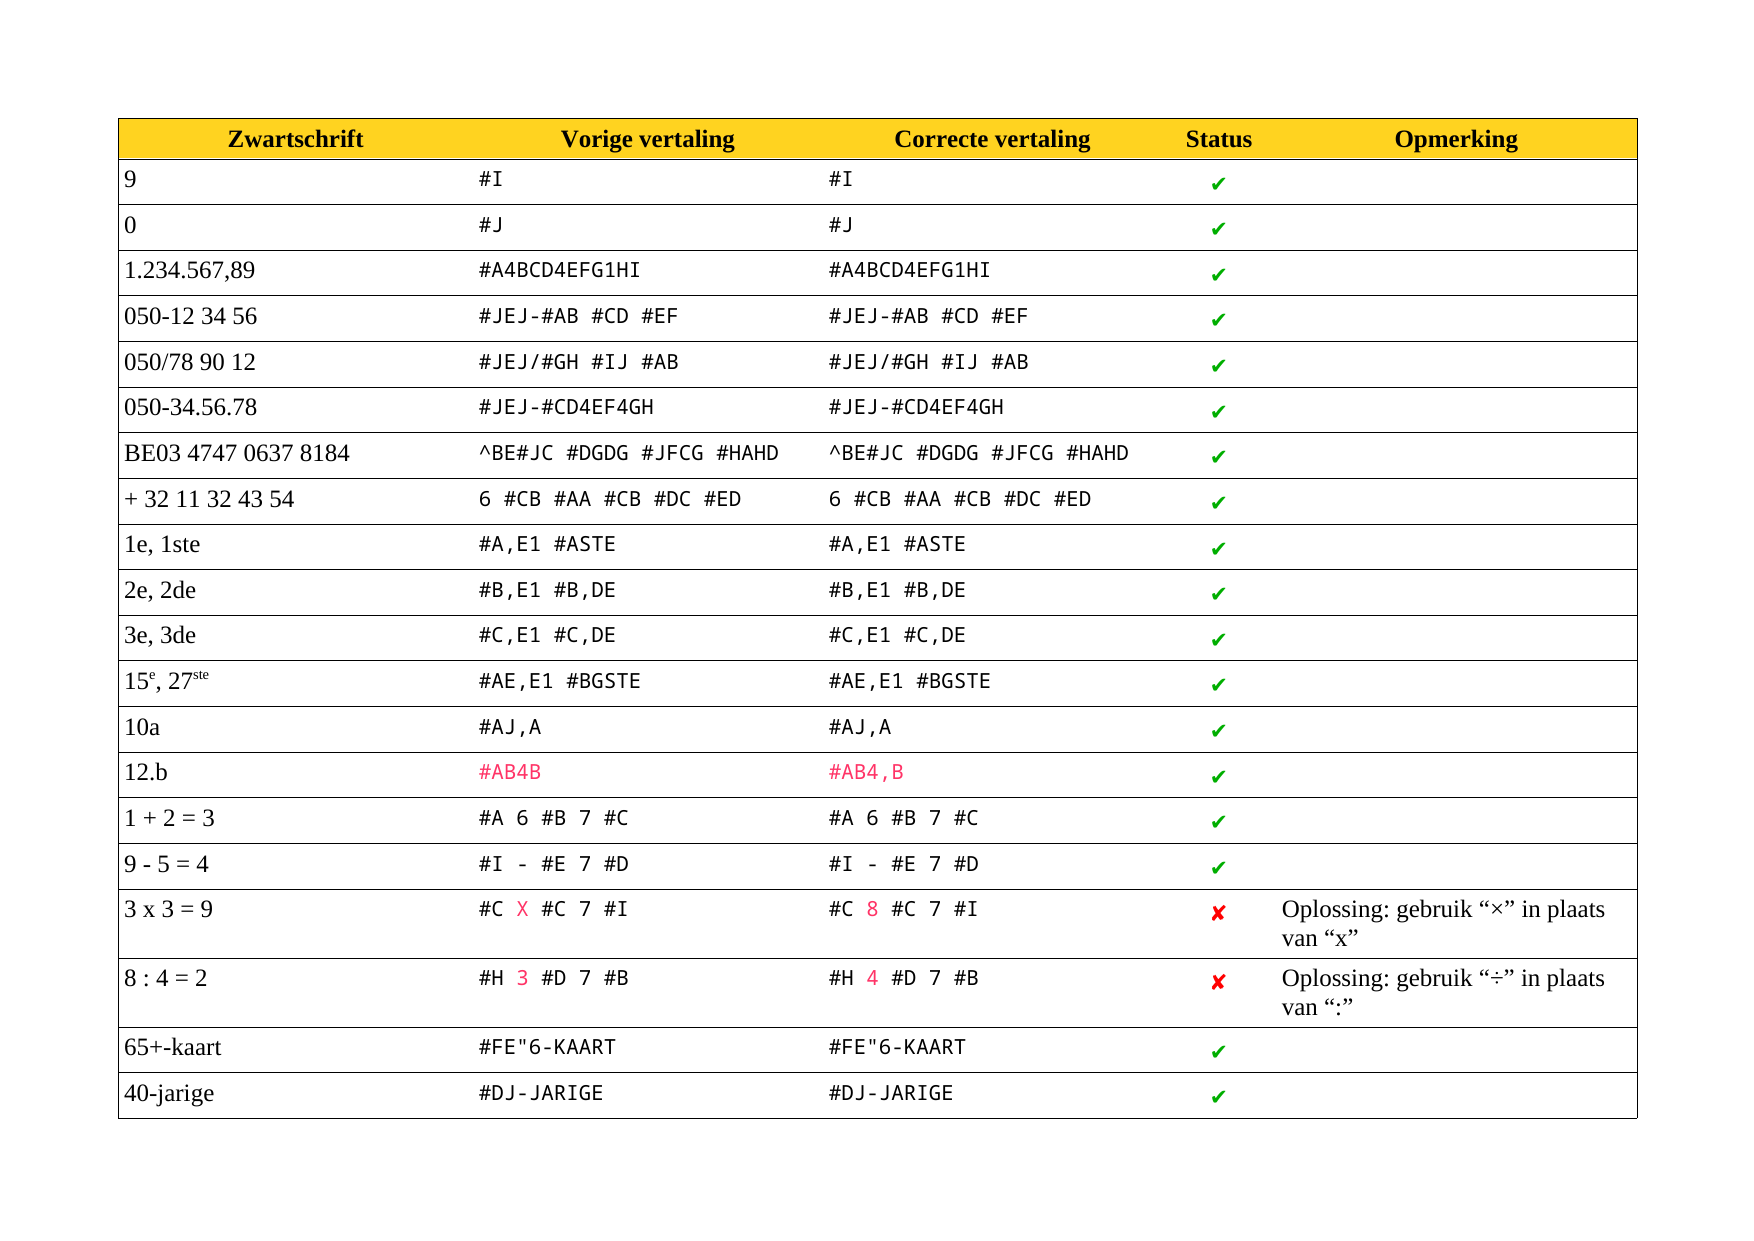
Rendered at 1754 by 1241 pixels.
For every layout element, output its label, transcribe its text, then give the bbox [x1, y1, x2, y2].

table_cell ^BE#JC #DGDG #JFCG #HAHD [473, 433, 823, 478]
table_cell #AB4,B [823, 753, 1162, 797]
table_cell 1.234.567,89 [119, 251, 473, 295]
table_cell 3e, 3de [119, 616, 473, 660]
table_cell BE03 4747 0637 8184 [119, 433, 473, 478]
table_cell #C,E1 #C,DE [473, 616, 823, 660]
table_cell ✔ [1162, 342, 1276, 387]
table_cell ✔ [1162, 753, 1276, 797]
table_cell 050-12 34 56 [119, 296, 473, 341]
table_header Opmerking [1276, 119, 1637, 158]
table_cell #C X #C 7 #I [473, 890, 823, 957]
table_header Status [1162, 119, 1276, 158]
table_cell Oplossing: gebruik “÷” in plaats van “:” [1276, 959, 1637, 1027]
table_cell [1276, 525, 1637, 569]
table_cell #H 3 #D 7 #B [473, 959, 823, 1027]
table_cell #AJ,A [823, 707, 1162, 752]
table_cell 9 [119, 160, 473, 204]
table_cell [1276, 707, 1637, 752]
table_cell 12.b [119, 753, 473, 797]
table_cell #I [473, 160, 823, 204]
table_cell ✔ [1162, 160, 1276, 204]
table_cell [1276, 479, 1637, 523]
table_cell [1276, 753, 1637, 797]
table_cell [1276, 251, 1637, 295]
table_cell ✔ [1162, 525, 1276, 569]
table_cell #B,E1 #B,DE [823, 570, 1162, 615]
table_cell 0 [119, 205, 473, 250]
table_cell #JEJ-#AB #CD #EF [823, 296, 1162, 341]
table_cell 10a [119, 707, 473, 752]
table_cell 65+-kaart [119, 1028, 473, 1072]
table_cell 9 - 5 = 4 [119, 844, 473, 888]
table_cell #C,E1 #C,DE [823, 616, 1162, 660]
table_header Vorige vertaling [473, 119, 823, 158]
table_header Zwartschrift [119, 119, 473, 158]
table_cell [1276, 1073, 1637, 1118]
table_cell 2e, 2de [119, 570, 473, 615]
table_cell #I [823, 160, 1162, 204]
table_cell #JEJ/#GH #IJ #AB [823, 342, 1162, 387]
table_cell ✔ [1162, 479, 1276, 523]
table_cell #A,E1 #ASTE [473, 525, 823, 569]
table_cell #DJ-JARIGE [823, 1073, 1162, 1118]
table_cell 40-jarige [119, 1073, 473, 1118]
table_cell #JEJ/#GH #IJ #AB [473, 342, 823, 387]
table_cell ✔ [1162, 1028, 1276, 1072]
table_header Correcte vertaling [823, 119, 1162, 158]
table_cell #A,E1 #ASTE [823, 525, 1162, 569]
table_cell #I - #E 7 #D [823, 844, 1162, 888]
table_cell [1276, 433, 1637, 478]
table_cell #J [823, 205, 1162, 250]
table_cell #JEJ-#CD4EF4GH [473, 388, 823, 432]
table_cell [1276, 388, 1637, 432]
table_cell 050-34.56.78 [119, 388, 473, 432]
table_cell #J [473, 205, 823, 250]
table_cell #B,E1 #B,DE [473, 570, 823, 615]
table_cell 8 : 4 = 2 [119, 959, 473, 1027]
table_cell 1e, 1ste [119, 525, 473, 569]
table_cell 6 #CB #AA #CB #DC #ED [473, 479, 823, 523]
table_cell 050/78 90 12 [119, 342, 473, 387]
table_cell #DJ-JARIGE [473, 1073, 823, 1118]
table_cell #A 6 #B 7 #C [473, 798, 823, 843]
table_cell #H 4 #D 7 #B [823, 959, 1162, 1027]
table_cell #A4BCD4EFG1HI [473, 251, 823, 295]
table_cell [1276, 844, 1637, 888]
table_cell #AJ,A [473, 707, 823, 752]
table_cell #A 6 #B 7 #C [823, 798, 1162, 843]
table_cell #A4BCD4EFG1HI [823, 251, 1162, 295]
table_cell 15e, 27ste [119, 661, 473, 706]
table_cell ✔ [1162, 251, 1276, 295]
table_cell #AE,E1 #BGSTE [823, 661, 1162, 706]
table_cell [1276, 616, 1637, 660]
table_cell ✔ [1162, 433, 1276, 478]
table_cell #I - #E 7 #D [473, 844, 823, 888]
table_cell ✔ [1162, 707, 1276, 752]
table_cell ✘ [1162, 890, 1276, 957]
table_cell ✔ [1162, 616, 1276, 660]
table_cell ✔ [1162, 844, 1276, 888]
table_cell [1276, 342, 1637, 387]
table_cell ✔ [1162, 388, 1276, 432]
table_cell #JEJ-#CD4EF4GH [823, 388, 1162, 432]
table_cell [1276, 570, 1637, 615]
table_cell [1276, 1028, 1637, 1072]
table_cell #JEJ-#AB #CD #EF [473, 296, 823, 341]
table_cell 3 x 3 = 9 [119, 890, 473, 957]
table_cell 6 #CB #AA #CB #DC #ED [823, 479, 1162, 523]
table_cell ✔ [1162, 570, 1276, 615]
table_cell 1 + 2 = 3 [119, 798, 473, 843]
table_cell [1276, 296, 1637, 341]
table_cell Oplossing: gebruik “×” in plaats van “x” [1276, 890, 1637, 957]
table_cell ✘ [1162, 959, 1276, 1027]
table_cell [1276, 205, 1637, 250]
table_cell #FE"6-KAART [823, 1028, 1162, 1072]
table_cell #FE"6-KAART [473, 1028, 823, 1072]
table_cell #C 8 #C 7 #I [823, 890, 1162, 957]
table_cell [1276, 661, 1637, 706]
table_cell ✔ [1162, 661, 1276, 706]
table_cell ✔ [1162, 798, 1276, 843]
table_cell ^BE#JC #DGDG #JFCG #HAHD [823, 433, 1162, 478]
table_cell [1276, 160, 1637, 204]
table_cell + 32 11 32 43 54 [119, 479, 473, 523]
table_cell #AB4B [473, 753, 823, 797]
table_cell ✔ [1162, 1073, 1276, 1118]
table_cell #AE,E1 #BGSTE [473, 661, 823, 706]
table_cell [1276, 798, 1637, 843]
table_cell ✔ [1162, 296, 1276, 341]
table_cell ✔ [1162, 205, 1276, 250]
